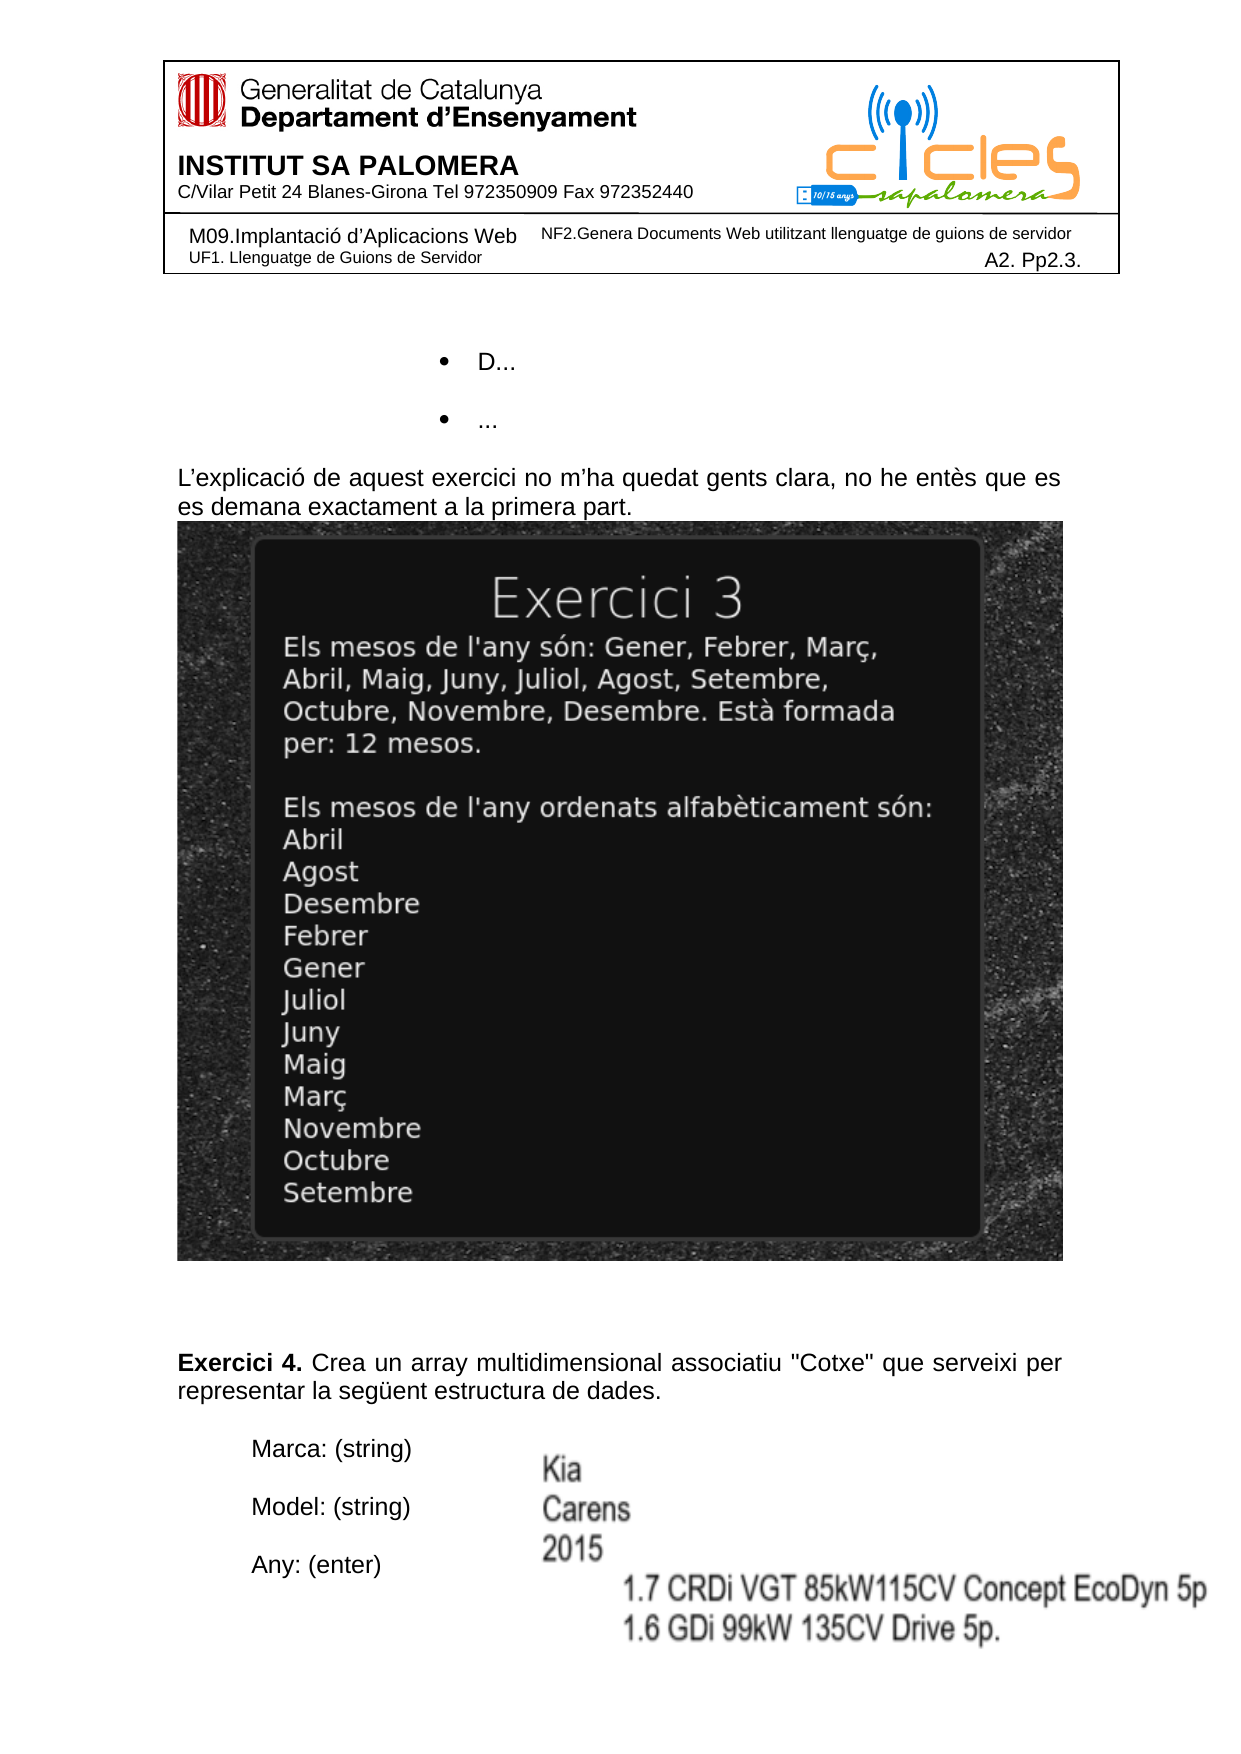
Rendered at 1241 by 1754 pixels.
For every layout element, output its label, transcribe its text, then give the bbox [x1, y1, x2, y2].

text L’explicació de aquest exercici no m’ha quedat gents clara, no he entès que es es demana exactament a la primera part. [177, 463, 1063, 521]
picture [518, 1435, 1241, 1688]
text Exercici 4. Crea un array multidimensional associatiu "Cotxe" que serveixi per representar la següent estructura de dades. [177, 1347, 1063, 1405]
picture [791, 71, 1085, 218]
picture [177, 521, 1063, 1261]
text Any: (enter) [177, 1550, 1063, 1579]
list D... [440, 347, 1063, 376]
text Model: (string) [177, 1492, 1063, 1521]
text Marca: (string) [177, 1434, 1063, 1463]
list ... [440, 405, 1063, 434]
